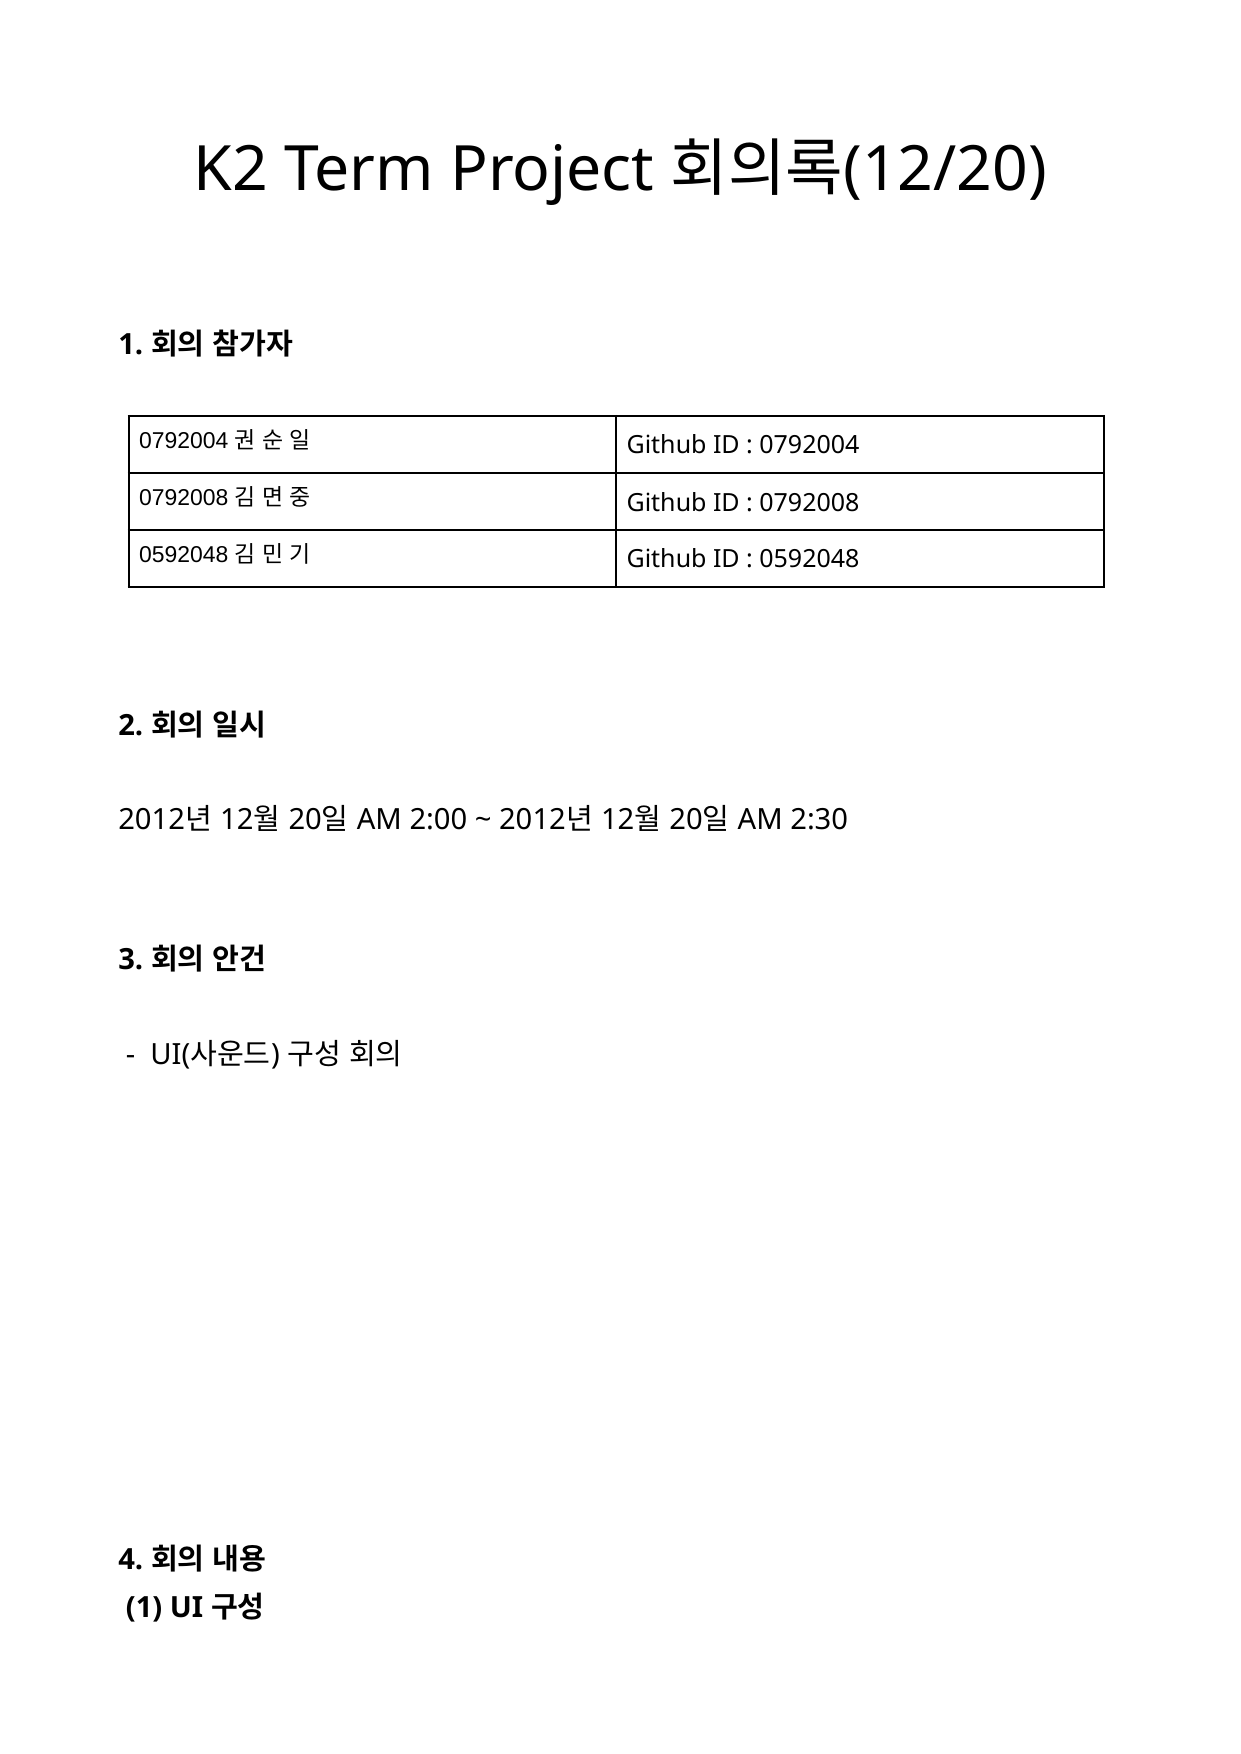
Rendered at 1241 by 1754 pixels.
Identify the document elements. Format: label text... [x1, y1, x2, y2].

table_cell Github ID : 0592048 [617, 531, 1103, 586]
text 3. 회의 안건 [118, 936, 1122, 978]
table_header 0792004 권 순 일 [130, 417, 615, 472]
text (1) UI 구성 [118, 1584, 1122, 1626]
text 2. 회의 일시 [118, 701, 1122, 744]
text 4. 회의 내용 [118, 1535, 1122, 1578]
table_cell 0592048 김 민 기 [130, 531, 615, 586]
text K2 Term Project 회의록(12/20) [118, 118, 1122, 209]
text 1. 회의 참가자 [118, 320, 1122, 363]
table_header Github ID : 0792004 [617, 417, 1103, 472]
text - UI(사운드) 구성 회의 [118, 1030, 1122, 1073]
text 2012년 12월 20일 AM 2:00 ~ 2012년 12월 20일 AM 2:30 [118, 796, 1122, 838]
table_cell Github ID : 0792008 [617, 474, 1103, 529]
table_cell 0792008 김 면 중 [130, 474, 615, 529]
